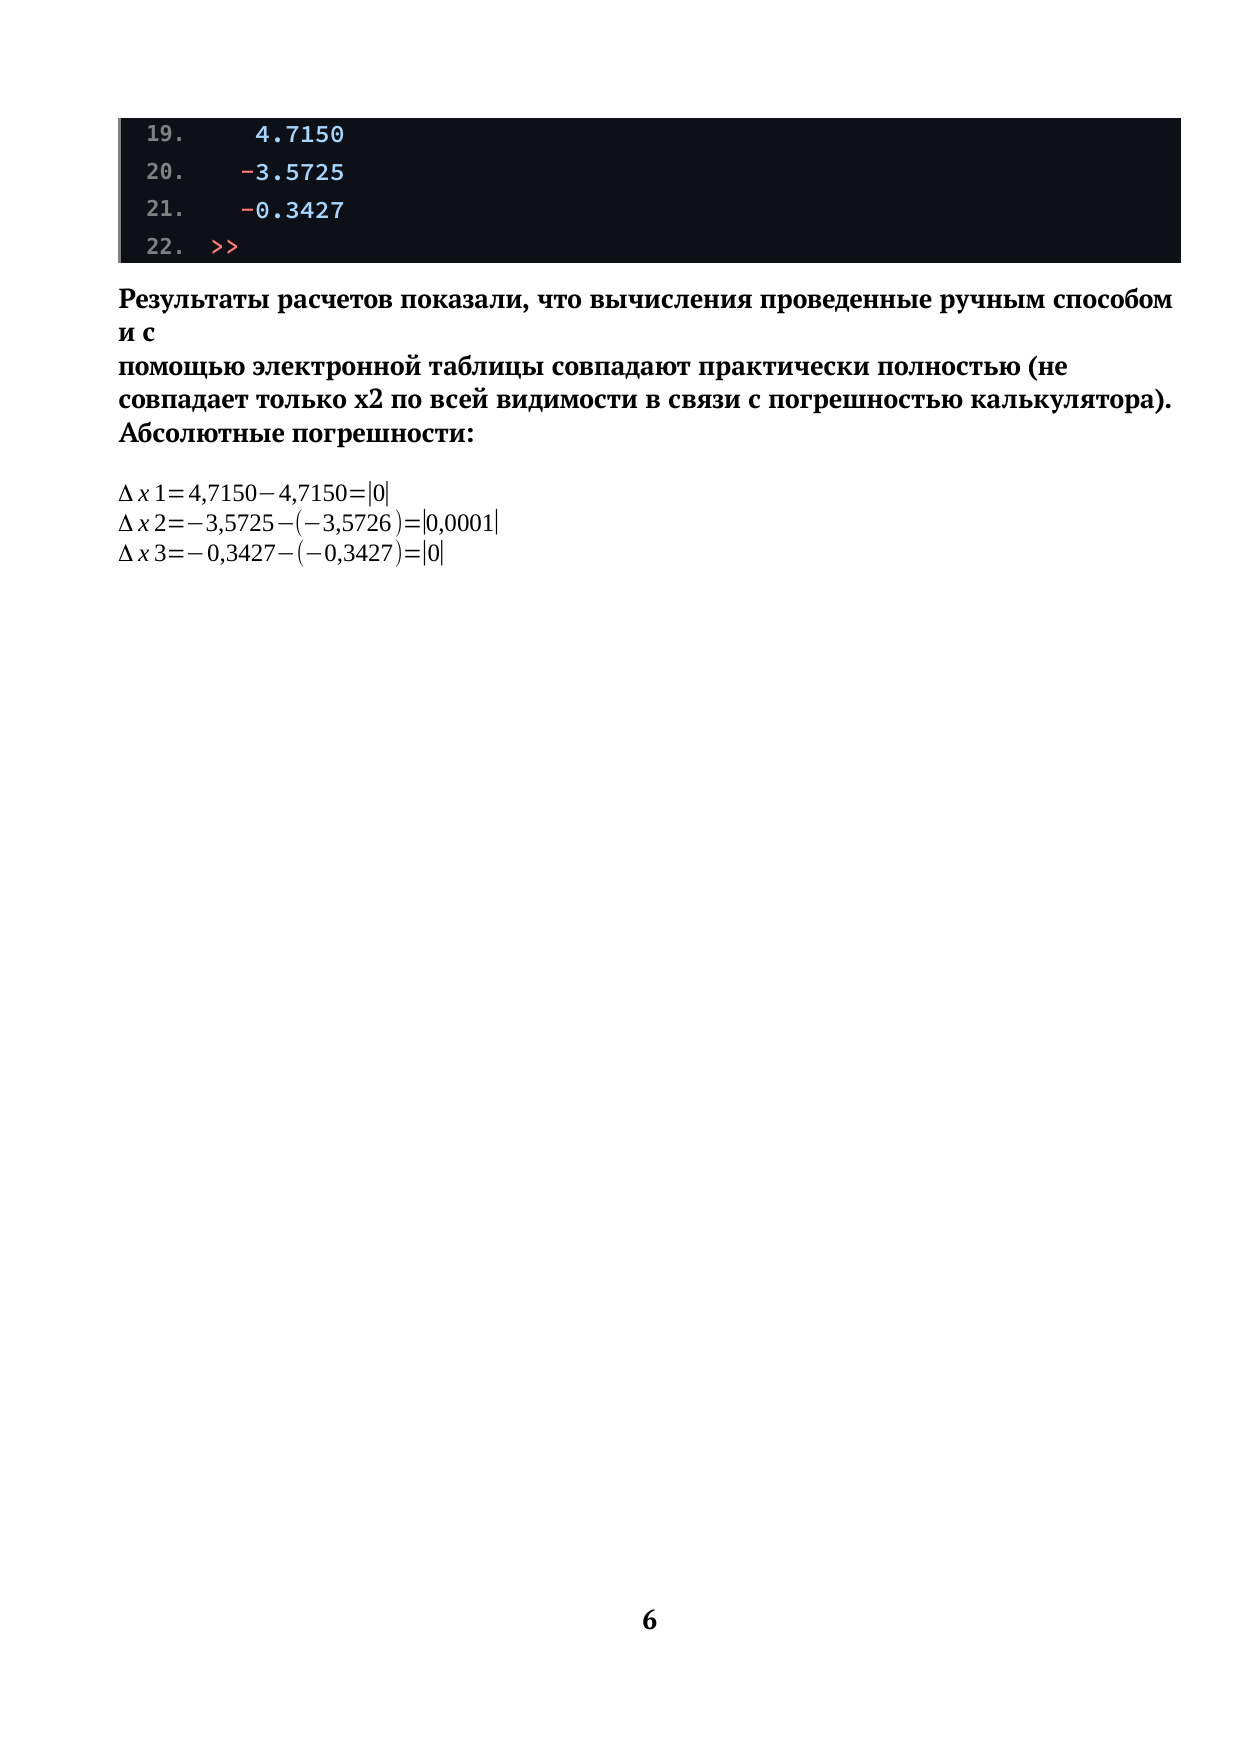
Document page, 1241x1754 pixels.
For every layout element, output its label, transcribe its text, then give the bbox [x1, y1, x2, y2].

list -3.5725 [121, 156, 1181, 187]
list 4.7150 [121, 118, 1181, 149]
list -0.3427 [121, 193, 1181, 225]
text Результаты расчетов показали, что вычисления проведенные ручным способом и с [118, 281, 1181, 348]
text Абсолютные погрешности: [118, 415, 1181, 448]
text помощью электронной таблицы совпадают практически полностью (не совпадает только x2 по всей видимости в связи с погрешностью калькулятора). [118, 348, 1181, 415]
list >> [121, 231, 1181, 263]
